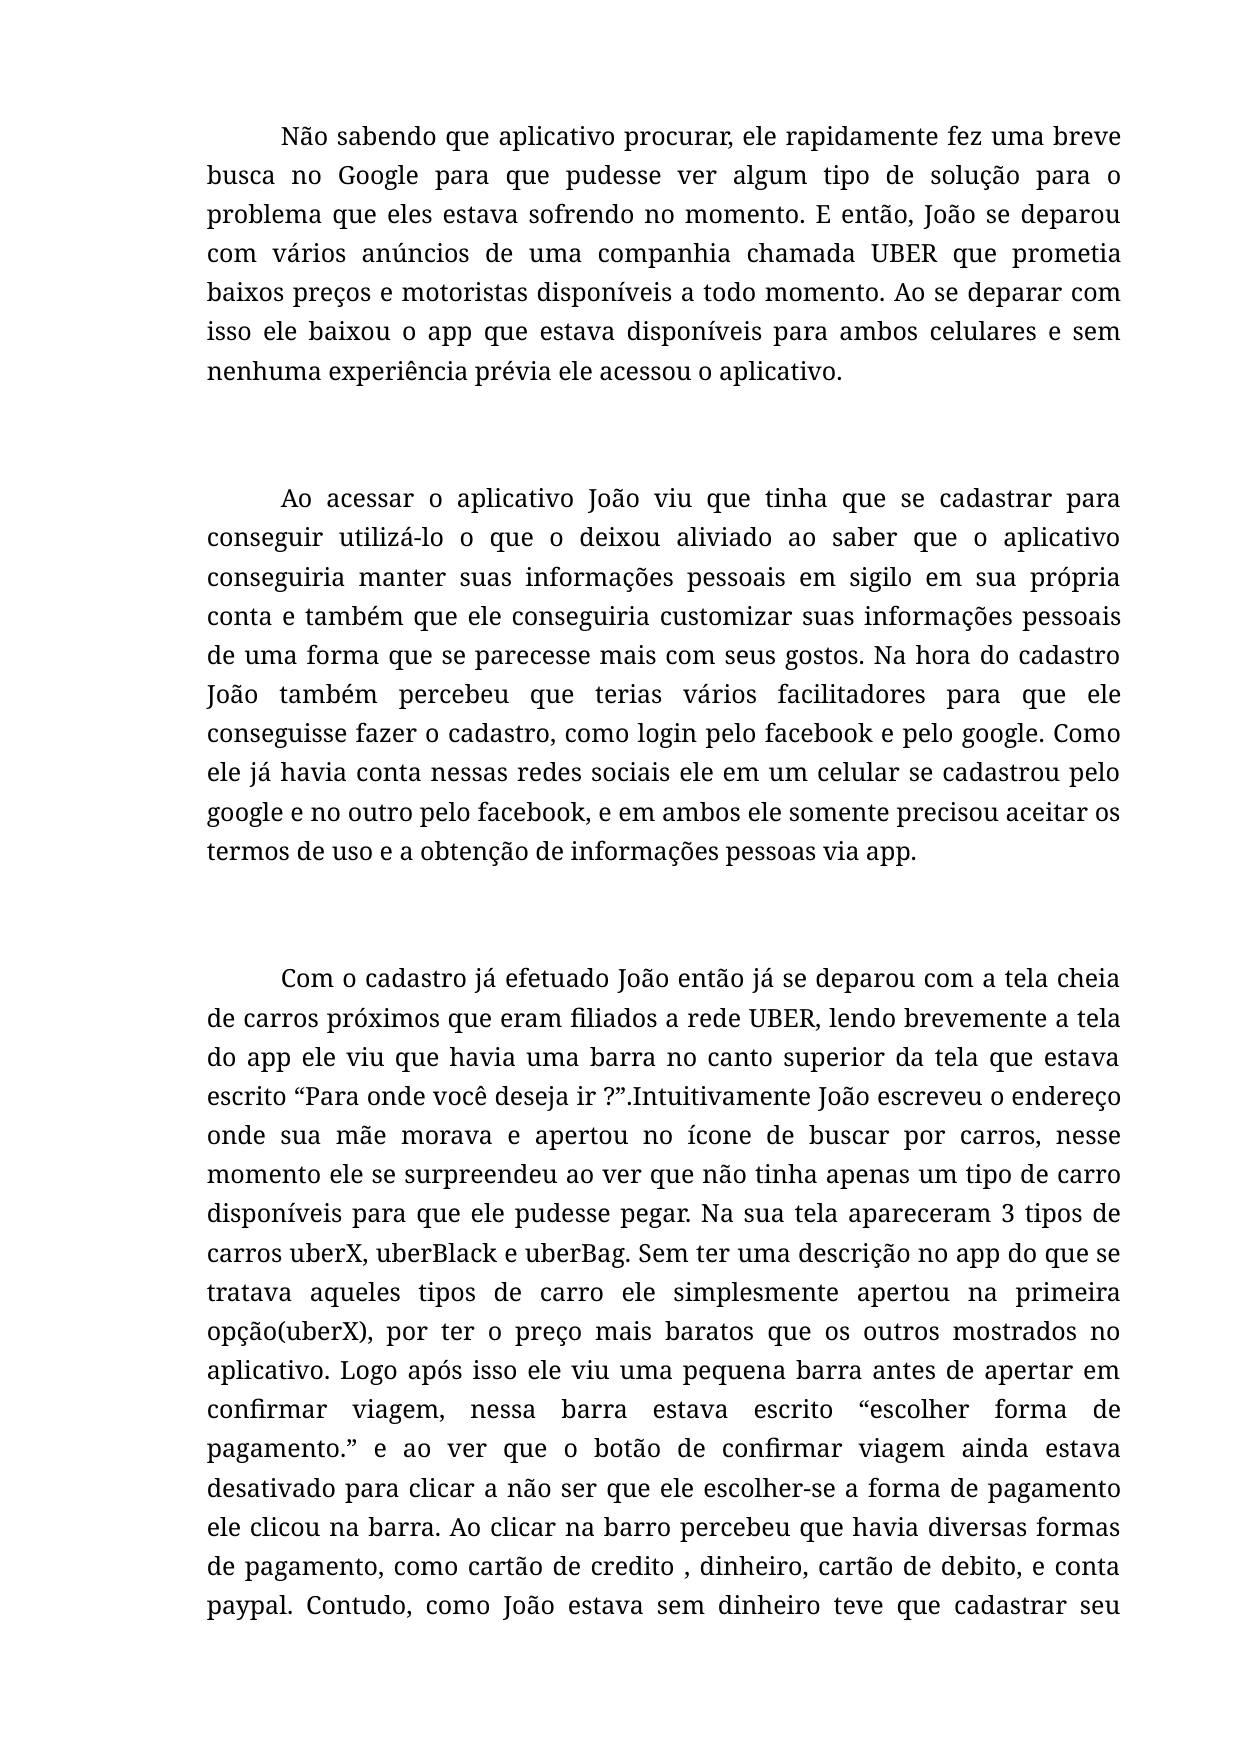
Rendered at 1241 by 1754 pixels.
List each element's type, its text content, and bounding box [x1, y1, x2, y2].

text Com o cadastro já efetuado João então já se deparou com a tela cheia de carros próximos que eram filiados a rede UBER, lendo brevemente a tela do app ele viu que havia uma barra no canto superior da tela que estava escrito “Para onde você deseja ir ?”.Intuitivamente João escreveu o endereço onde sua mãe morava e apertou no ícone de buscar por carros, nesse momento ele se surpreendeu ao ver que não tinha apenas um tipo de carro disponíveis para que ele pudesse pegar. Na sua tela apareceram 3 tipos de carros uberX, uberBlack e uberBag. Sem ter uma descrição no app do que se tratava aqueles tipos de carro ele simplesmente apertou na primeira opção(uberX), por ter o preço mais baratos que os outros mostrados no aplicativo. Logo após isso ele viu uma pequena barra antes de apertar em confirmar viagem, nessa barra estava escrito “escolher forma de pagamento.” e ao ver que o botão de confirmar viagem ainda estava desativado para clicar a não ser que ele escolher-se a forma de pagamento ele clicou na barra. Ao clicar na barro percebeu que havia diversas formas de pagamento, como cartão de credito , dinheiro, cartão de debito, e conta paypal. Contudo, como João estava sem dinheiro teve que cadastrar seu [207, 961, 1122, 1622]
text Ao acessar o aplicativo João viu que tinha que se cadastrar para conseguir utilizá-lo o que o deixou aliviado ao saber que o aplicativo conseguiria manter suas informações pessoais em sigilo em sua própria conta e também que ele conseguiria customizar suas informações pessoais de uma forma que se parecesse mais com seus gostos. Na hora do cadastro João também percebeu que terias vários facilitadores para que ele conseguisse fazer o cadastro, como login pelo facebook e pelo google. Como ele já havia conta nessas redes sociais ele em um celular se cadastrou pelo google e no outro pelo facebook, e em ambos ele somente precisou aceitar os termos de uso e a obtenção de informações pessoas via app. [207, 481, 1122, 867]
text Não sabendo que aplicativo procurar, ele rapidamente fez uma breve busca no Google para que pudesse ver algum tipo de solução para o problema que eles estava sofrendo no momento. E então, João se deparou com vários anúncios de uma companhia chamada UBER que prometia baixos preços e motoristas disponíveis a todo momento. Ao se deparar com isso ele baixou o app que estava disponíveis para ambos celulares e sem nenhuma experiência prévia ele acessou o aplicativo. [207, 118, 1122, 387]
